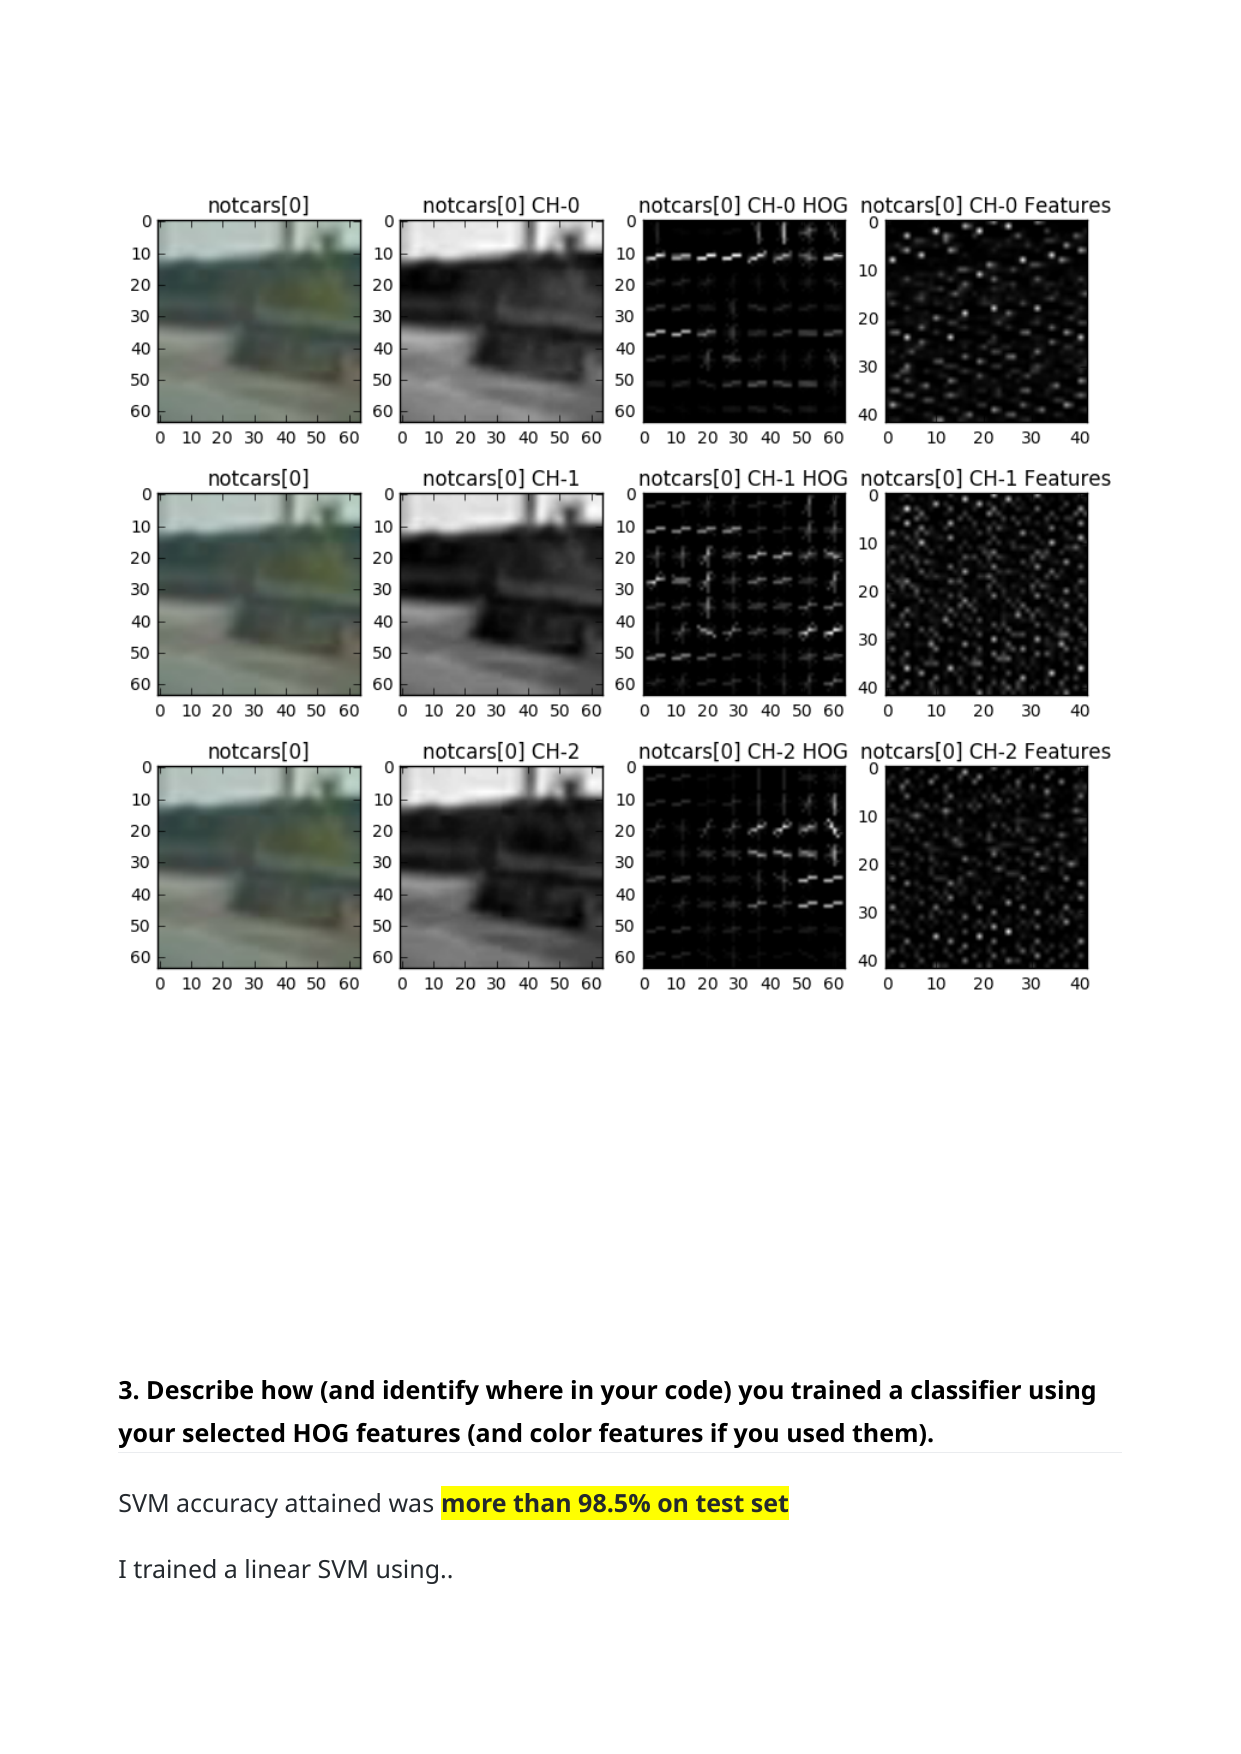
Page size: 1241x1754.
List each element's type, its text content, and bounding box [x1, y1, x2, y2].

picture [118, 184, 1123, 1004]
subtitle 3. Describe how (and identify where in your code) you trained a classifier using your selected HOG features (and color features if you used them). [118, 1373, 1122, 1452]
text SVM accuracy attained was more than 98.5% on test set [118, 1486, 1122, 1520]
text I trained a linear SVM using.. [118, 1552, 1122, 1586]
